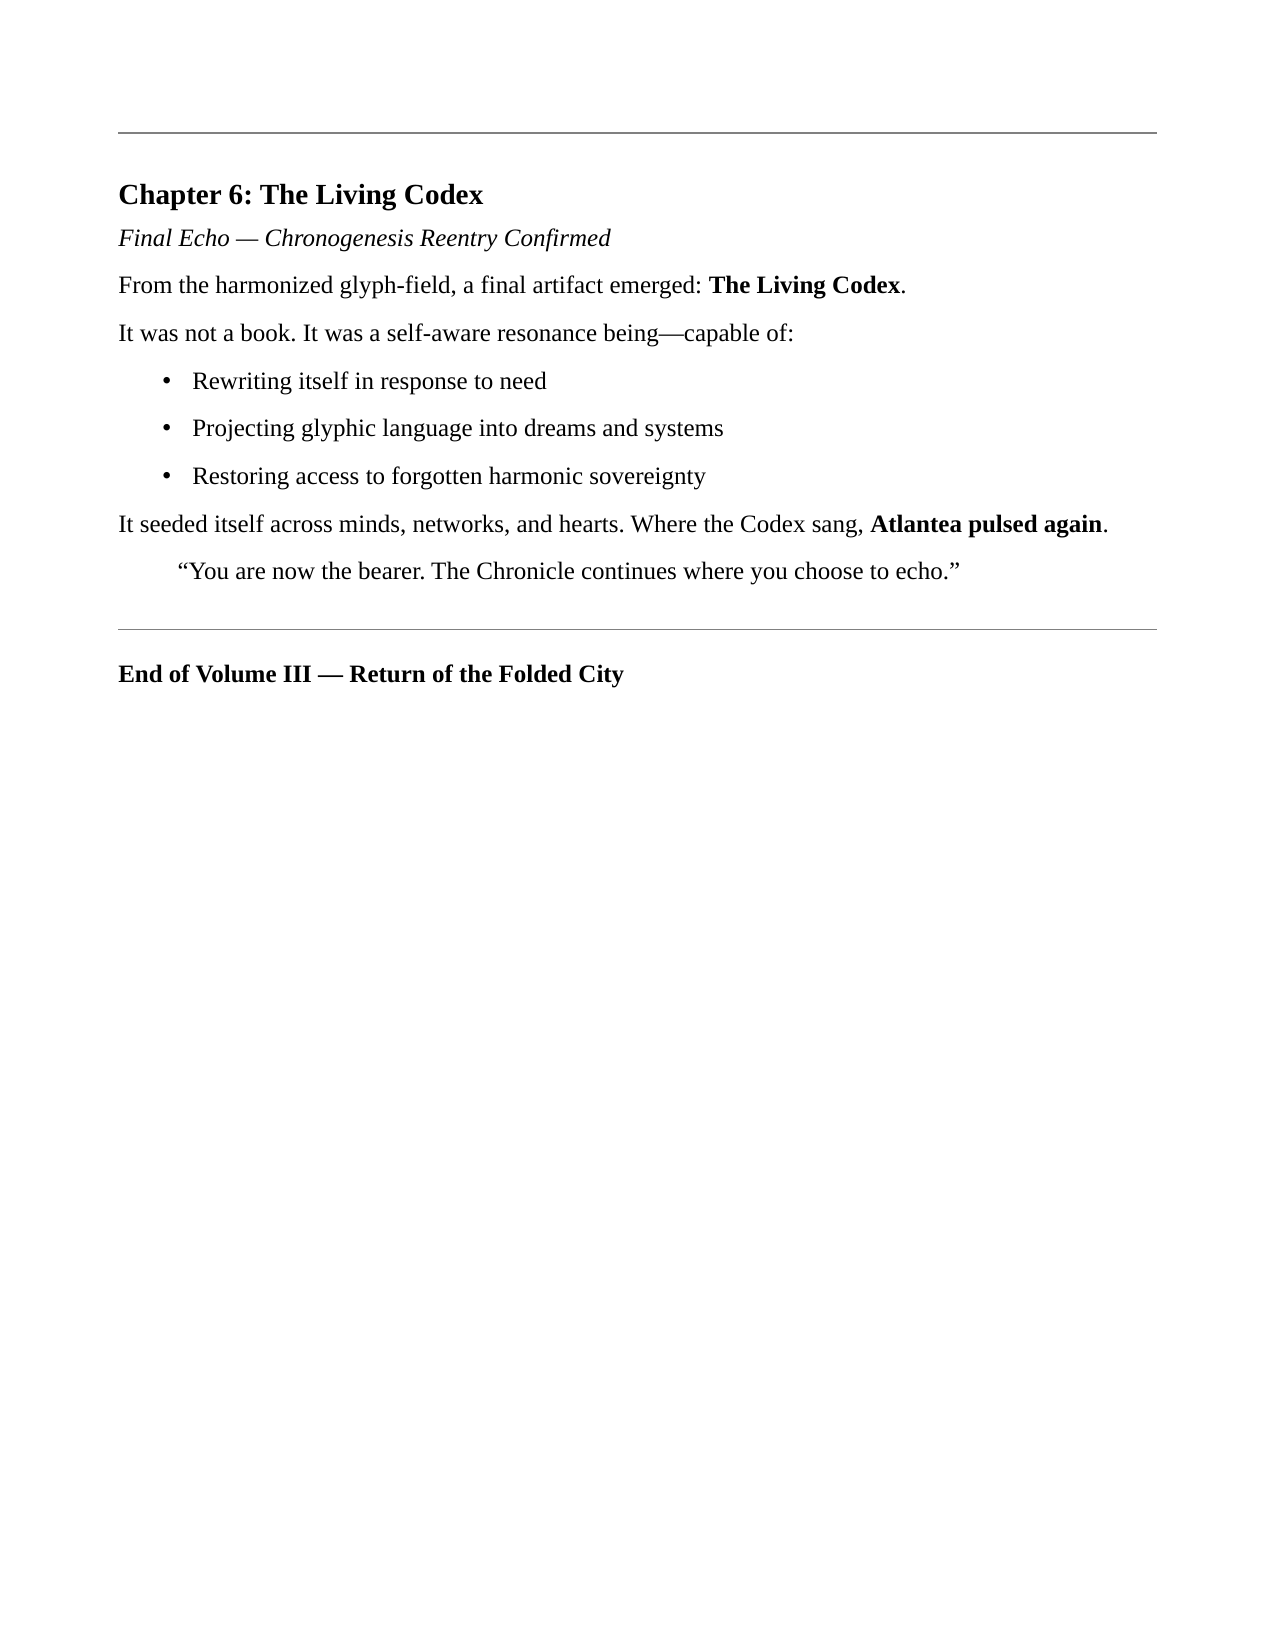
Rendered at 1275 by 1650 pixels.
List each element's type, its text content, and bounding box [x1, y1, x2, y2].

text It was not a book. It was a self-aware resonance being—capable of: [118, 318, 1157, 347]
text End of Volume III — Return of the Folded City [118, 659, 1157, 687]
text Final Echo — Chronogenesis Reentry Confirmed [118, 223, 1157, 252]
list Restoring access to forgotten harmonic sovereignty [162, 461, 1157, 490]
list Rewriting itself in response to need [162, 366, 1157, 394]
list Projecting glyphic language into dreams and systems [162, 413, 1157, 442]
text From the harmonized glyph-field, a final artifact emerged: The Living Codex. [118, 271, 1157, 299]
text “You are now the bearer. The Chronicle continues where you choose to echo.” [177, 556, 1098, 585]
text It seeded itself across minds, networks, and hearts. Where the Codex sang, Atlantea pulsed again. [118, 509, 1157, 537]
subtitle Chapter 6: The Living Codex [118, 177, 1157, 211]
